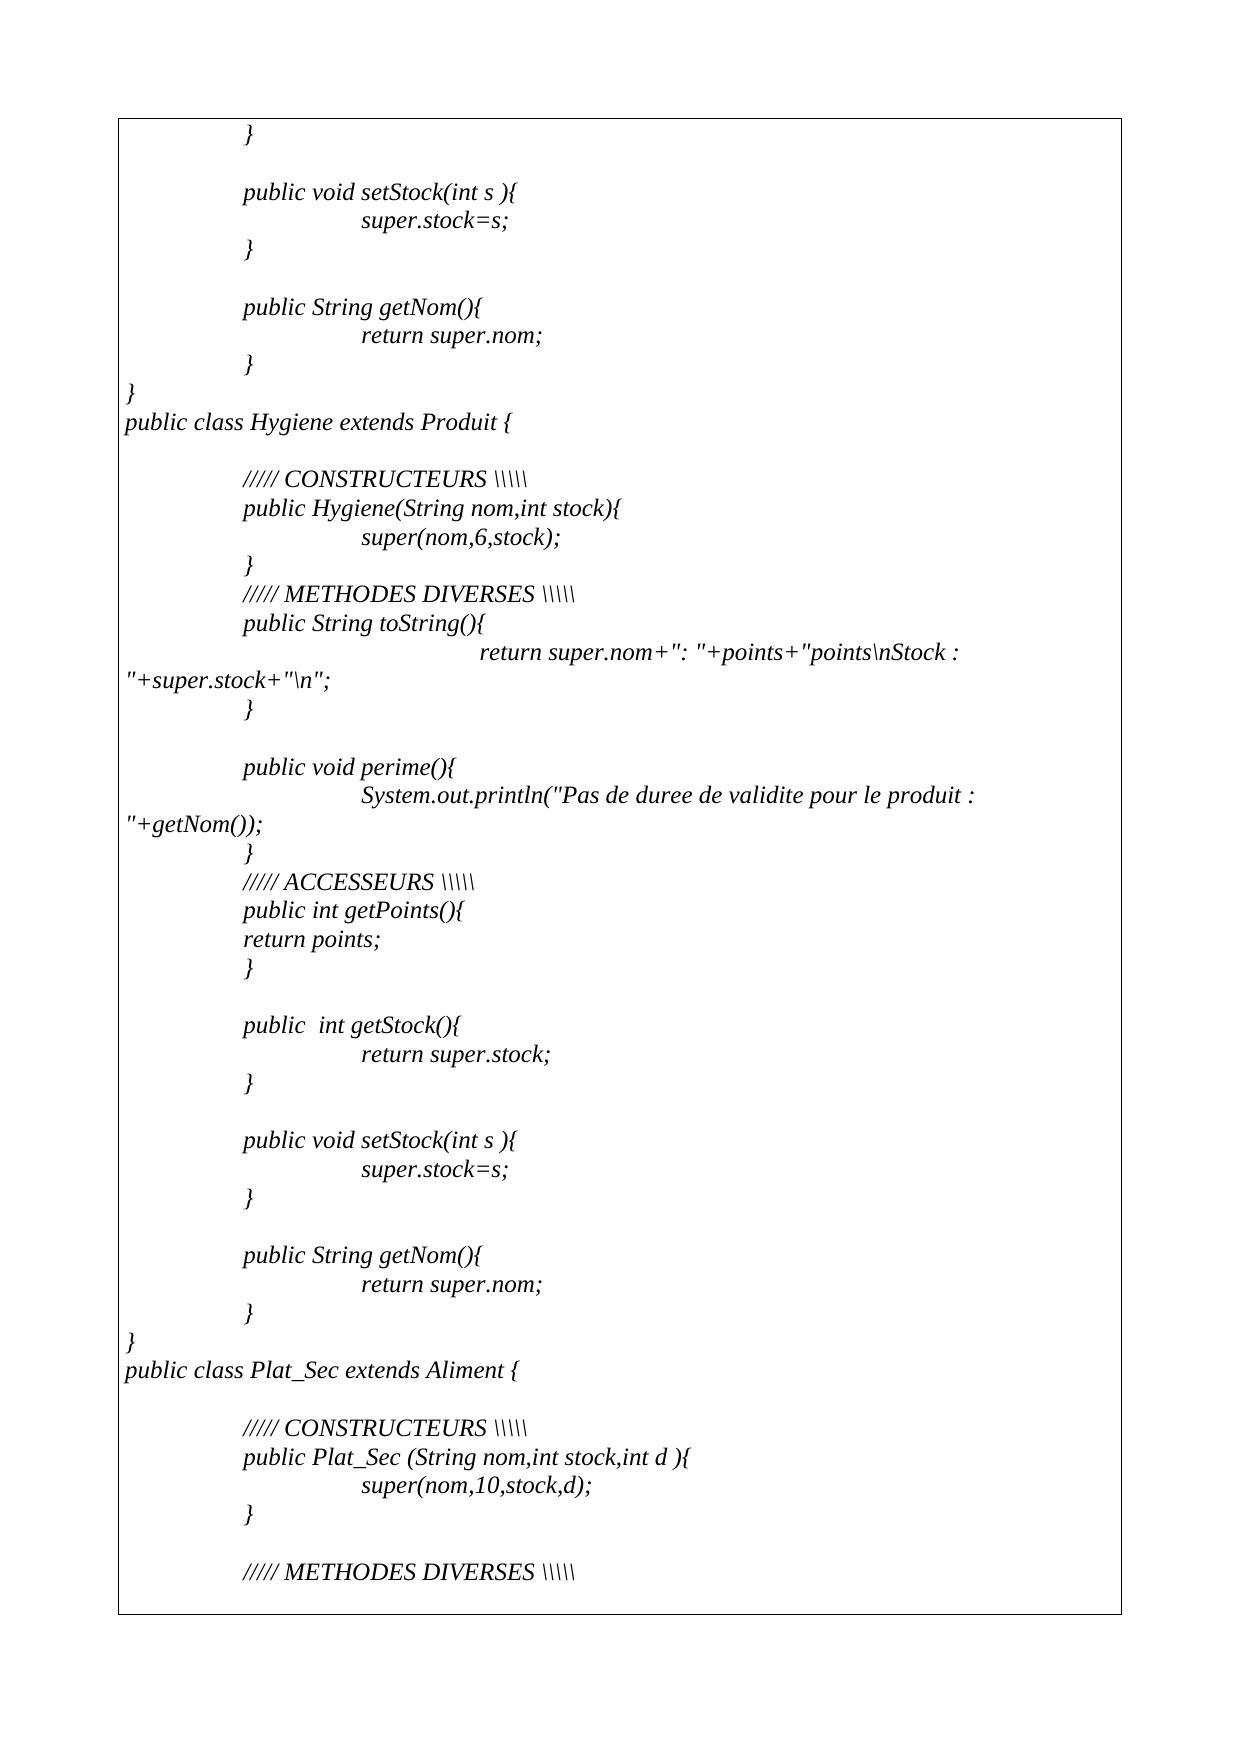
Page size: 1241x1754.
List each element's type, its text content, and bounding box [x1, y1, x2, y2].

table_header } public void setStock(int s ){ super.stock=s; } public String getNom(){ return super.nom; } } public class Hygiene extends Produit { ///// CONSTRUCTEURS \\\\\ public Hygiene(String nom,int stock){ super(nom,6,stock); } ///// METHODES DIVERSES \\\\\ public String toString(){ return super.nom+": "+points+"points\nStock : "+super.stock+"\n"; } public void perime(){ System.out.println("Pas de duree de validite pour le produit : "+getNom()); } ///// ACCESSEURS \\\\\ public int getPoints(){ return points; } public int getStock(){ return super.stock; } public void setStock(int s ){ super.stock=s; } public String getNom(){ return super.nom; } } public class Plat_Sec extends Aliment { ///// CONSTRUCTEURS \\\\\ public Plat_Sec (String nom,int stock,int d ){ super(nom,10,stock,d); } ///// METHODES DIVERSES \\\\\ [119, 119, 1121, 1614]
